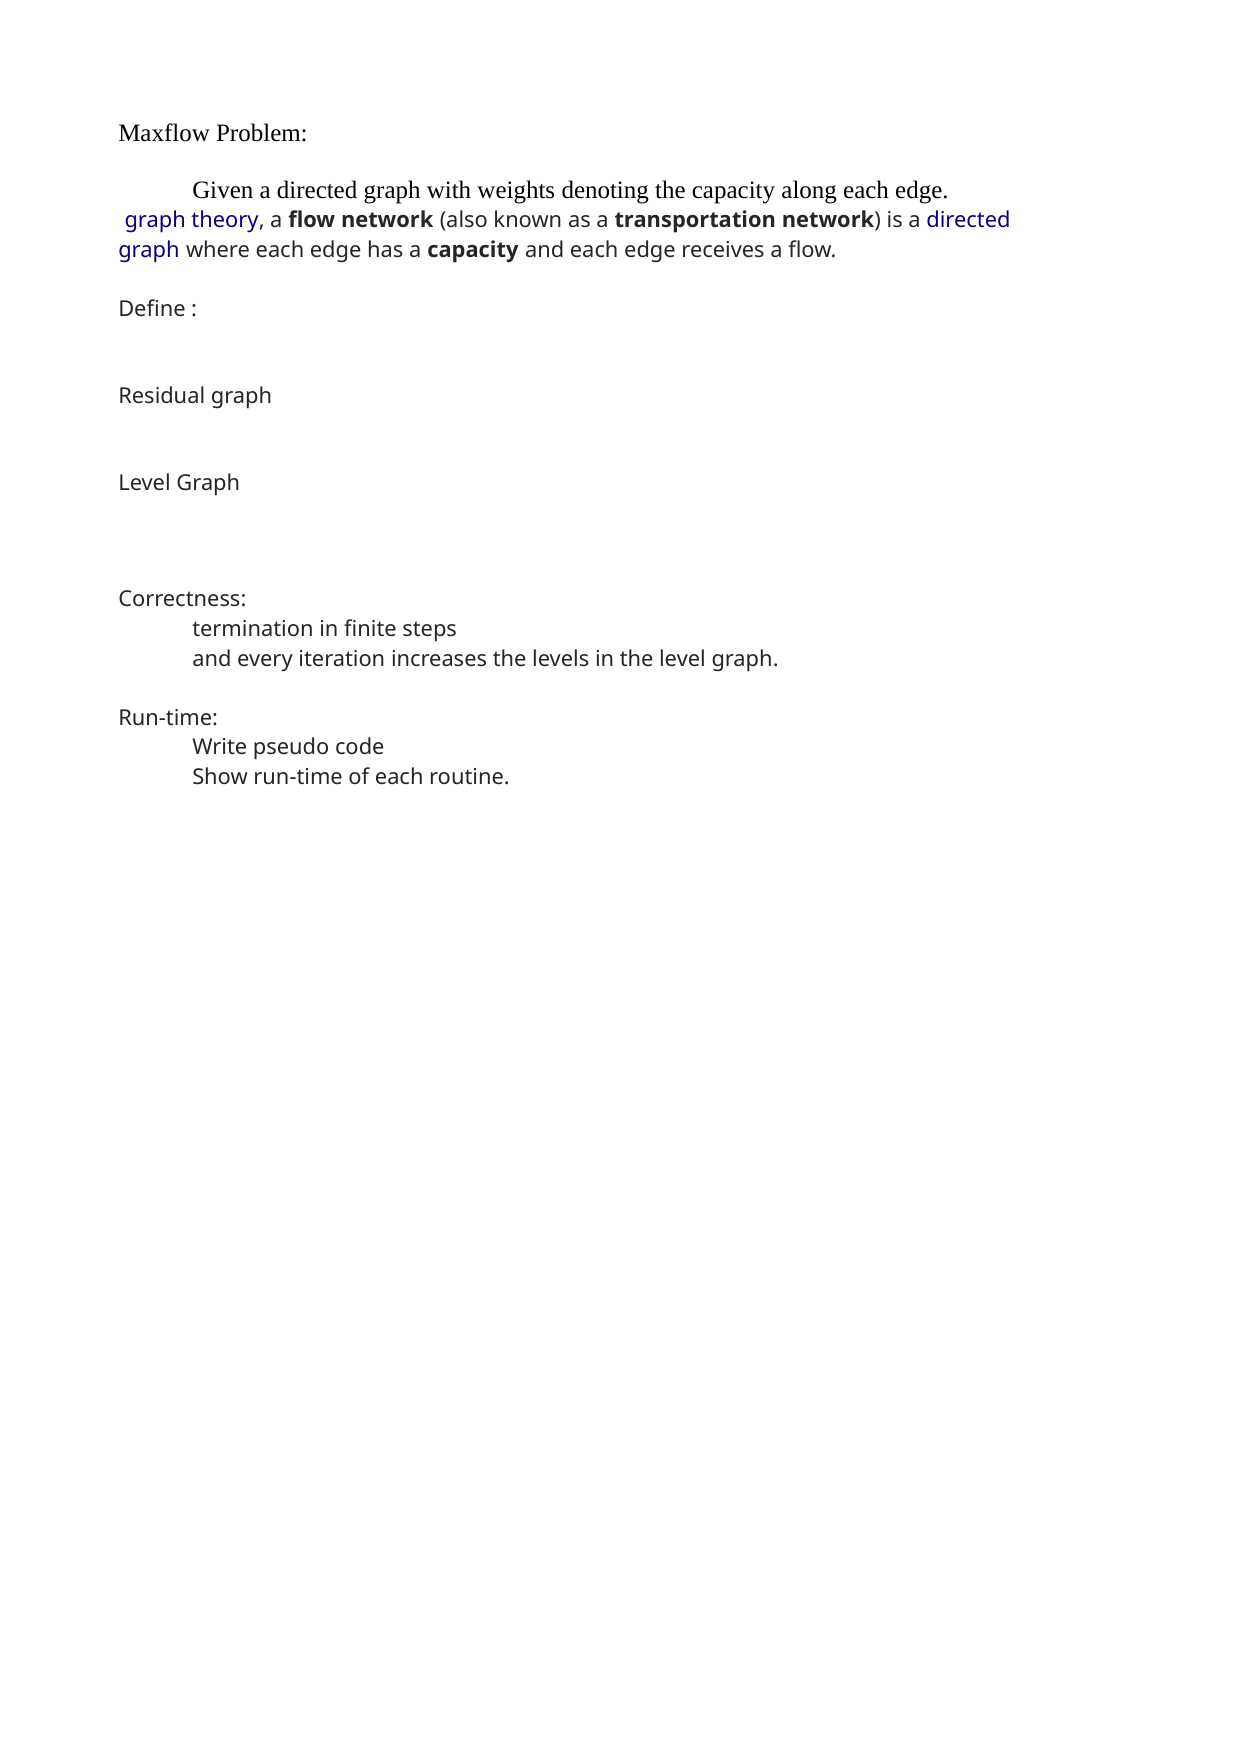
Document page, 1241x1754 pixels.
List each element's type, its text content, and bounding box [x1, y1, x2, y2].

text Correctness: termination in finite steps [118, 583, 1122, 643]
text Run-time: [118, 701, 1122, 731]
text Maxflow Problem: [118, 118, 1122, 147]
text and every iteration increases the levels in the level graph. [118, 643, 1122, 673]
text Show run-time of each routine. [118, 761, 1122, 791]
text Given a directed graph with weights denoting the capacity along each edge. [118, 176, 1122, 204]
text Level Graph [118, 467, 1122, 497]
text Define : [118, 293, 1122, 322]
text Write pseudo code [118, 731, 1122, 761]
text Residual graph [118, 380, 1122, 410]
text graph theory, a flow network (also known as a transportation network) is a directed graph where each edge has a capacity and each edge receives a flow. [118, 204, 1122, 264]
